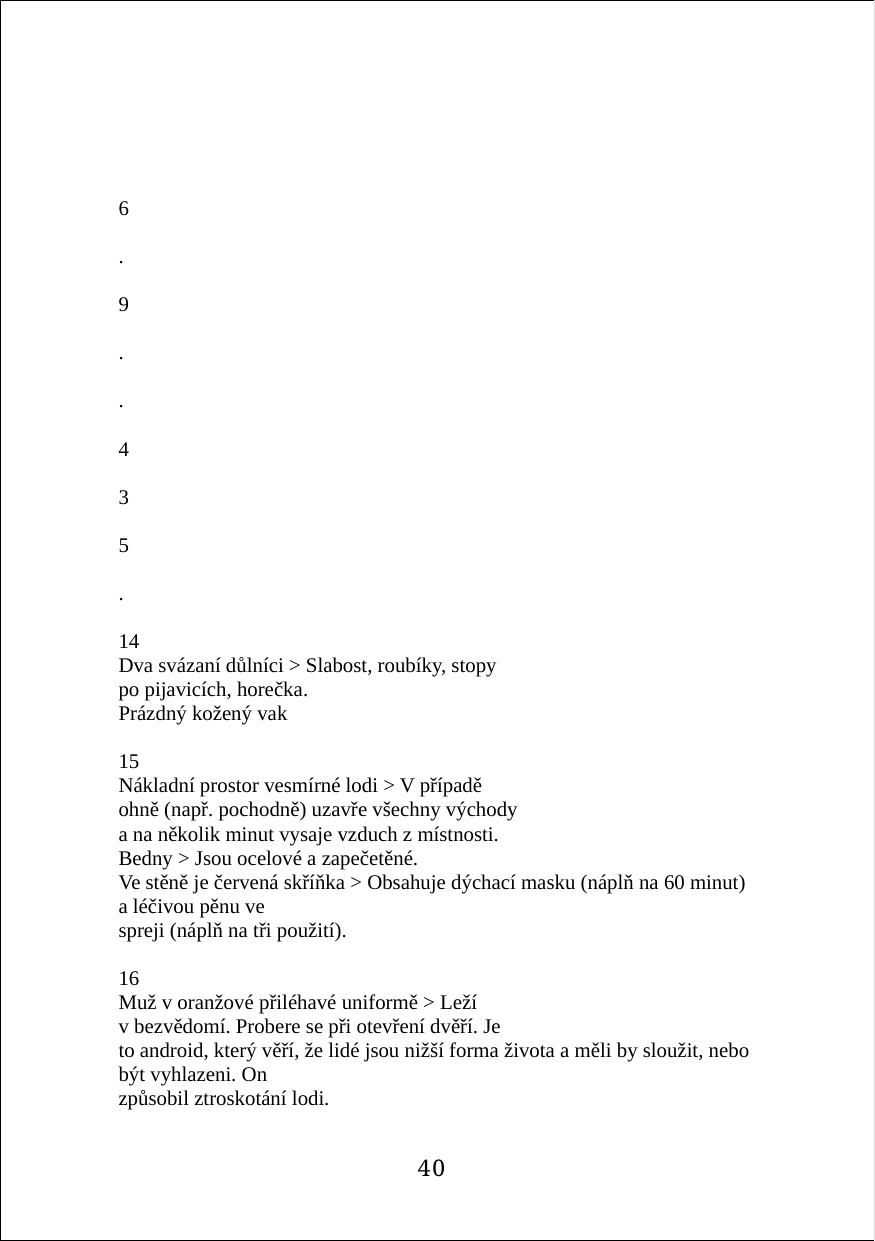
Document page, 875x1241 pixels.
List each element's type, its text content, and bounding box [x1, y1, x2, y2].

text 6 . 9 . . 4 3 5 . 14 Dva svázaní důlníci > Slabost, roubíky, stopy po pijavicích, horečka. Prázdný kožený vak 15 Nákladní prostor vesmírné lodi > V případě ohně (např. pochodně) uzavře všechny východy a na několik minut vysaje vzduch z místnosti. Bedny > Jsou ocelové a zapečetěné. Ve stěně je červená skříňka > Obsahuje dýchací masku (náplň na 60 minut) a léčivou pěnu ve spreji (náplň na tři použití). 16 Muž v oranžové přiléhavé uniformě > Leží v bezvědomí. Probere se při otevření dvěří. Je to android, který věří, že lidé jsou nižší forma života a měli by sloužit, nebo být vyhlazeni. On způsobil ztroskotání lodi. [118, 172, 756, 1110]
